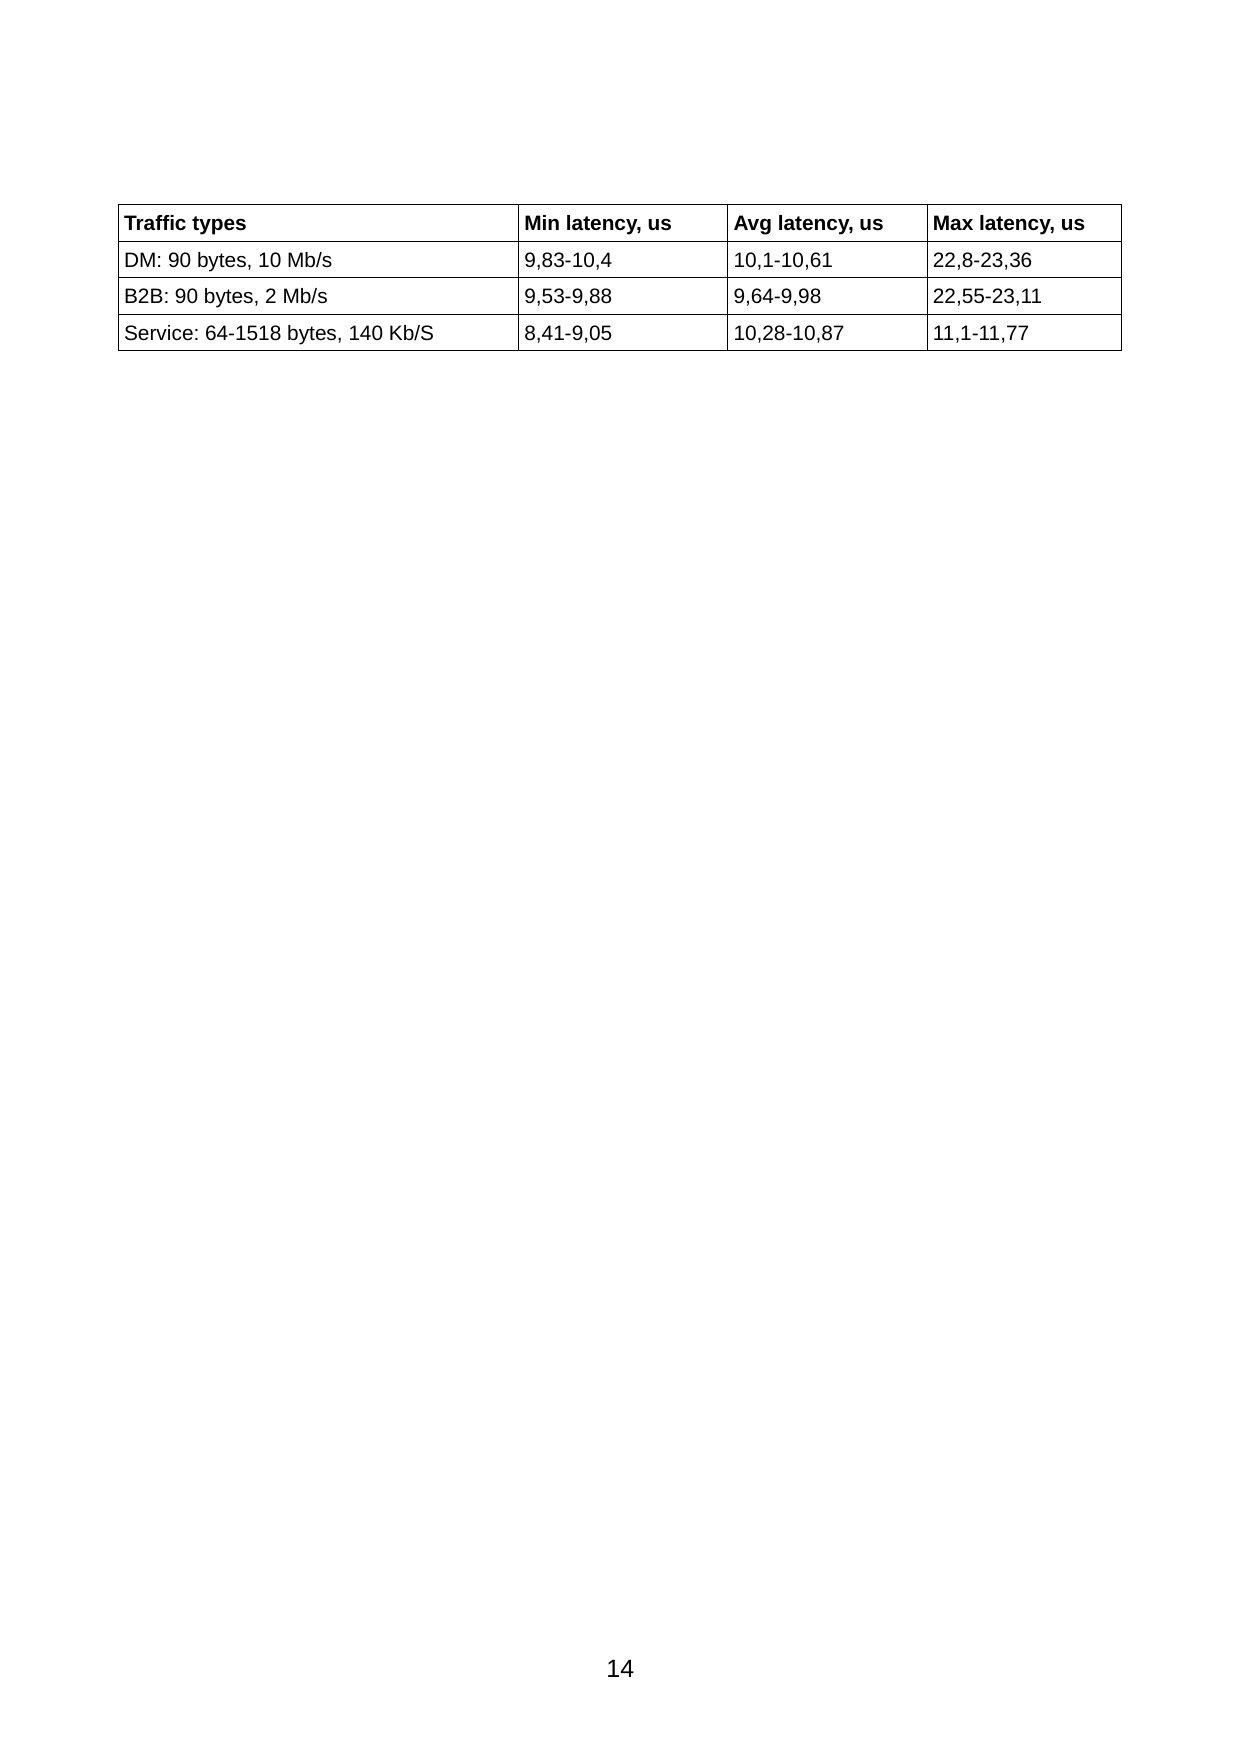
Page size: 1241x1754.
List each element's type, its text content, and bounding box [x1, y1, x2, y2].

table_cell 22,8-23,36 [928, 242, 1121, 277]
table_header Min latency, us [519, 205, 727, 241]
table_cell Service: 64-1518 bytes, 140 Kb/S [119, 315, 518, 350]
table_header Max latency, us [928, 205, 1121, 241]
table_cell 10,28-10,87 [728, 315, 927, 350]
table_cell 11,1-11,77 [928, 315, 1121, 350]
table_cell B2B: 90 bytes, 2 Mb/s [119, 278, 518, 314]
table_cell DM: 90 bytes, 10 Mb/s [119, 242, 518, 277]
table_cell 9,53-9,88 [519, 278, 727, 314]
table_cell 10,1-10,61 [728, 242, 927, 277]
table_cell 8,41-9,05 [519, 315, 727, 350]
table_header Traffic types [119, 205, 518, 241]
table_cell 9,83-10,4 [519, 242, 727, 277]
table_cell 9,64-9,98 [728, 278, 927, 314]
table_cell 22,55-23,11 [928, 278, 1121, 314]
table_header Avg latency, us [728, 205, 927, 241]
